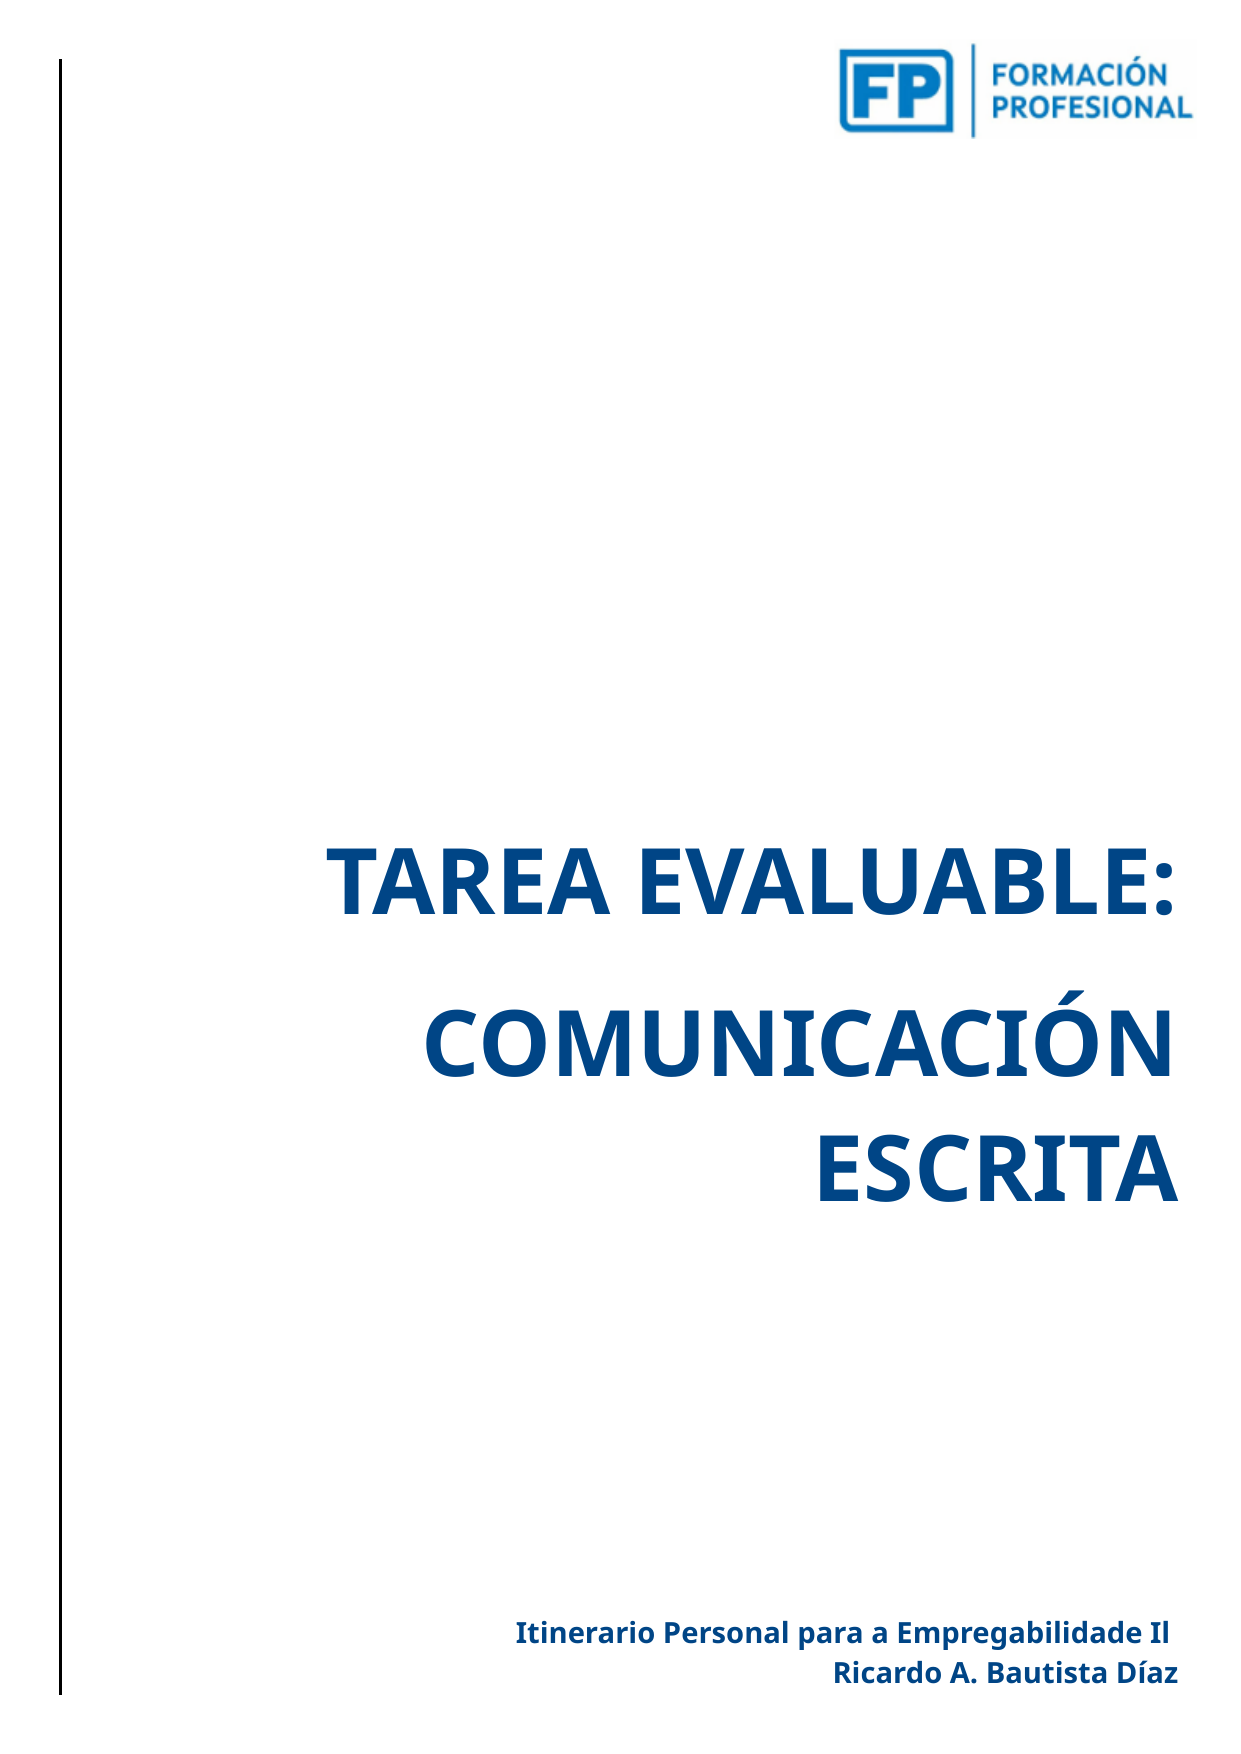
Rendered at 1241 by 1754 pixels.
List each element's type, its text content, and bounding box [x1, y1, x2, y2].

subtitle COMUNICACIÓN ESCRITA [65, 979, 1178, 1229]
picture [834, 39, 1197, 139]
subtitle TAREA EVALUABLE: [65, 816, 1178, 941]
